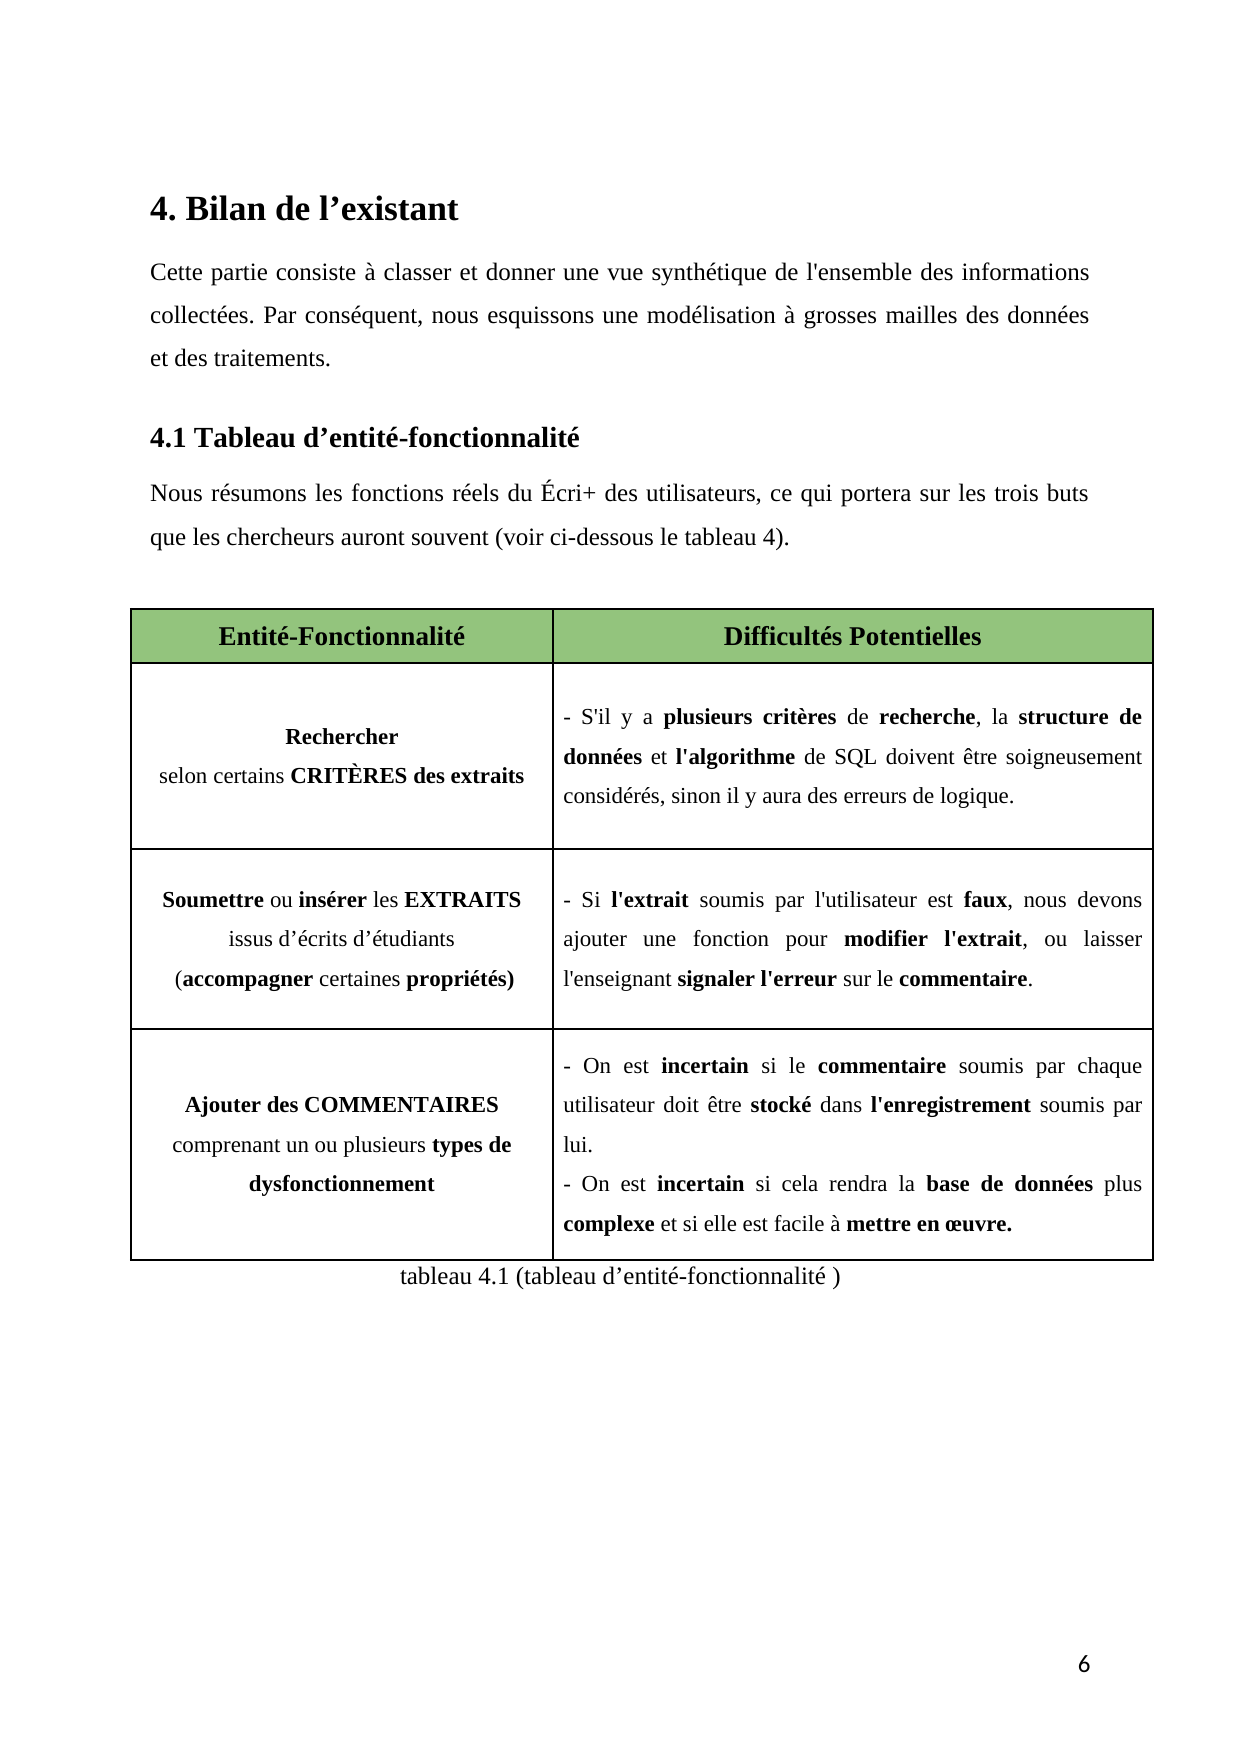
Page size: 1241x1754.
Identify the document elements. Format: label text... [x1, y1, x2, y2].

table_cell Rechercher selon certains CRITÈRES des extraits [132, 664, 552, 848]
text Cette partie consiste à classer et donner une vue synthétique de l'ensemble des informations collectées. Par conséquent, nous esquissons une modélisation à grosses mailles des données et des traitements. [150, 257, 1090, 372]
table_cell - S'il y a plusieurs critères de recherche, la structure de données et l'algorithme de SQL doivent être soigneusement considérés, sinon il y aura des erreurs de logique. [554, 664, 1152, 848]
text Nous résumons les fonctions réels du Écri+ des utilisateurs, ce qui portera sur les trois buts que les chercheurs auront souvent (voir ci-dessous le tableau 4). [150, 478, 1090, 550]
table_cell - Si l'extrait soumis par l'utilisateur est faux, nous devons ajouter une fonction pour modifier l'extrait, ou laisser l'enseignant signaler l'erreur sur le commentaire. [554, 850, 1152, 1027]
table_cell - On est incertain si le commentaire soumis par chaque utilisateur doit être stocké dans l'enregistrement soumis par lui. - On est incertain si cela rendra la base de données plus complexe et si elle est facile à mettre en œuvre. [554, 1030, 1152, 1259]
table_header Entité-Fonctionnalité [132, 610, 552, 662]
subtitle 4. Bilan de l’existant [150, 187, 1090, 228]
text tableau 4.1 (tableau d’entité-fonctionnalité ) [150, 1261, 1090, 1289]
subtitle 4.1 Tableau d’entité-fonctionnalité [150, 420, 1090, 453]
table_header Difficultés Potentielles [554, 610, 1152, 662]
table_cell Ajouter des COMMENTAIRES comprenant un ou plusieurs types de dysfonctionnement [132, 1030, 552, 1259]
table_cell Soumettre ou insérer les EXTRAITS issus d’écrits d’étudiants (accompagner certaines propriétés) [132, 850, 552, 1027]
